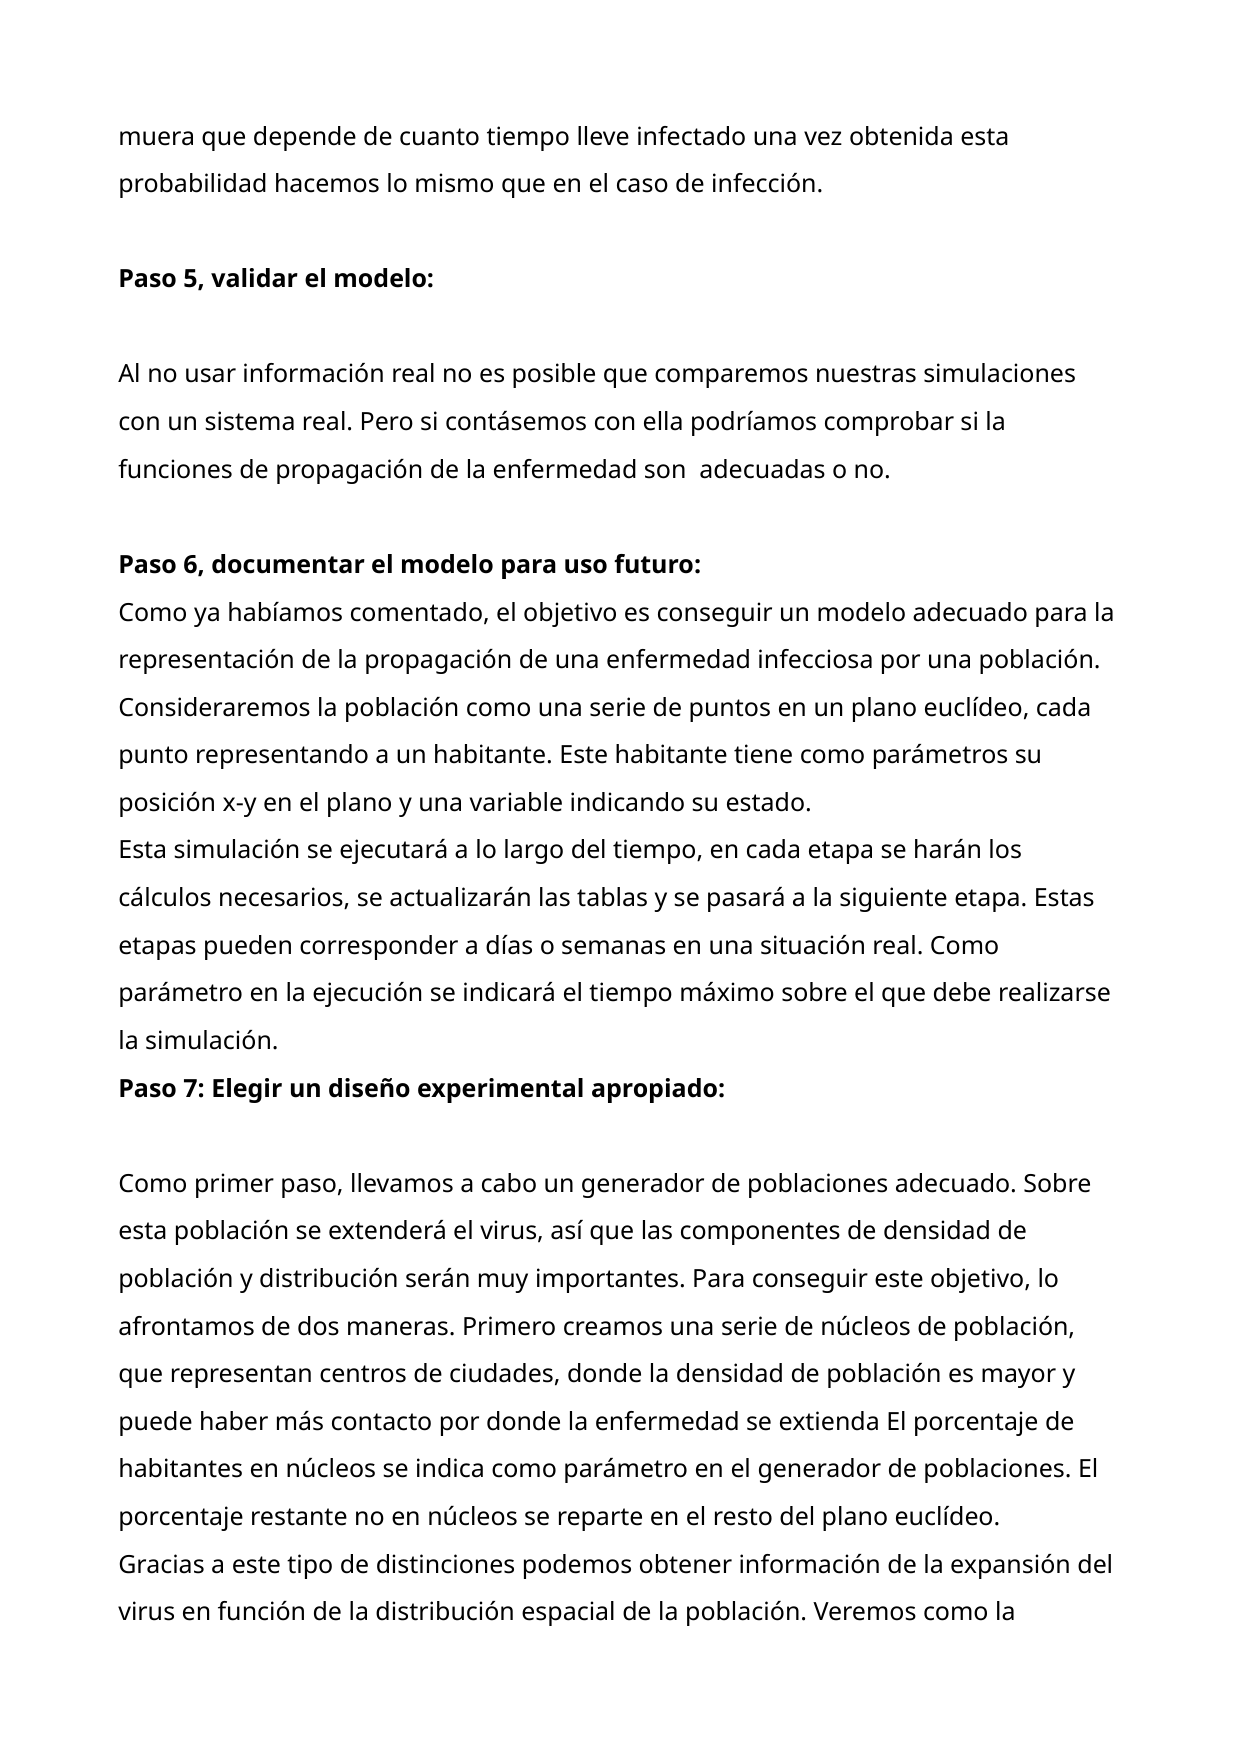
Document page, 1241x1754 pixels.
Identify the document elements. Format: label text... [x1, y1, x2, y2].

text Al no usar información real no es posible que comparemos nuestras simulaciones con un sistema real. Pero si contásemos con ella podríamos comprobar si la funciones de propagación de la enfermedad son adecuadas o no. [118, 356, 1122, 485]
text Como primer paso, llevamos a cabo un generador de poblaciones adecuado. Sobre esta población se extenderá el virus, así que las componentes de densidad de población y distribución serán muy importantes. Para conseguir este objetivo, lo afrontamos de dos maneras. Primero creamos una serie de núcleos de población, que representan centros de ciudades, donde la densidad de población es mayor y puede haber más contacto por donde la enfermedad se extienda El porcentaje de habitantes en núcleos se indica como parámetro en el generador de poblaciones. El porcentaje restante no en núcleos se reparte en el resto del plano euclídeo. [118, 1165, 1122, 1533]
text Paso 7: Elegir un diseño experimental apropiado: [118, 1070, 1122, 1104]
text Como ya habíamos comentado, el objetivo es conseguir un modelo adecuado para la representación de la propagación de una enfermedad infecciosa por una población. [118, 594, 1122, 676]
text Paso 5, validar el modelo: [118, 261, 1122, 295]
text Consideraremos la población como una serie de puntos en un plano euclídeo, cada punto representando a un habitante. Este habitante tiene como parámetros su posición x-y en el plano y una variable indicando su estado. [118, 689, 1122, 819]
text muera que depende de cuanto tiempo lleve infectado una vez obtenida esta probabilidad hacemos lo mismo que en el caso de infección. [118, 118, 1122, 200]
text Esta simulación se ejecutará a lo largo del tiempo, en cada etapa se harán los cálculos necesarios, se actualizarán las tablas y se pasará a la siguiente etapa. Estas etapas pueden corresponder a días o semanas en una situación real. Como parámetro en la ejecución se indicará el tiempo máximo sobre el que debe realizarse la simulación. [118, 832, 1122, 1057]
text Paso 6, documentar el modelo para uso futuro: [118, 547, 1122, 581]
text Gracias a este tipo de distinciones podemos obtener información de la expansión del virus en función de la distribución espacial de la población. Veremos como la [118, 1546, 1122, 1628]
